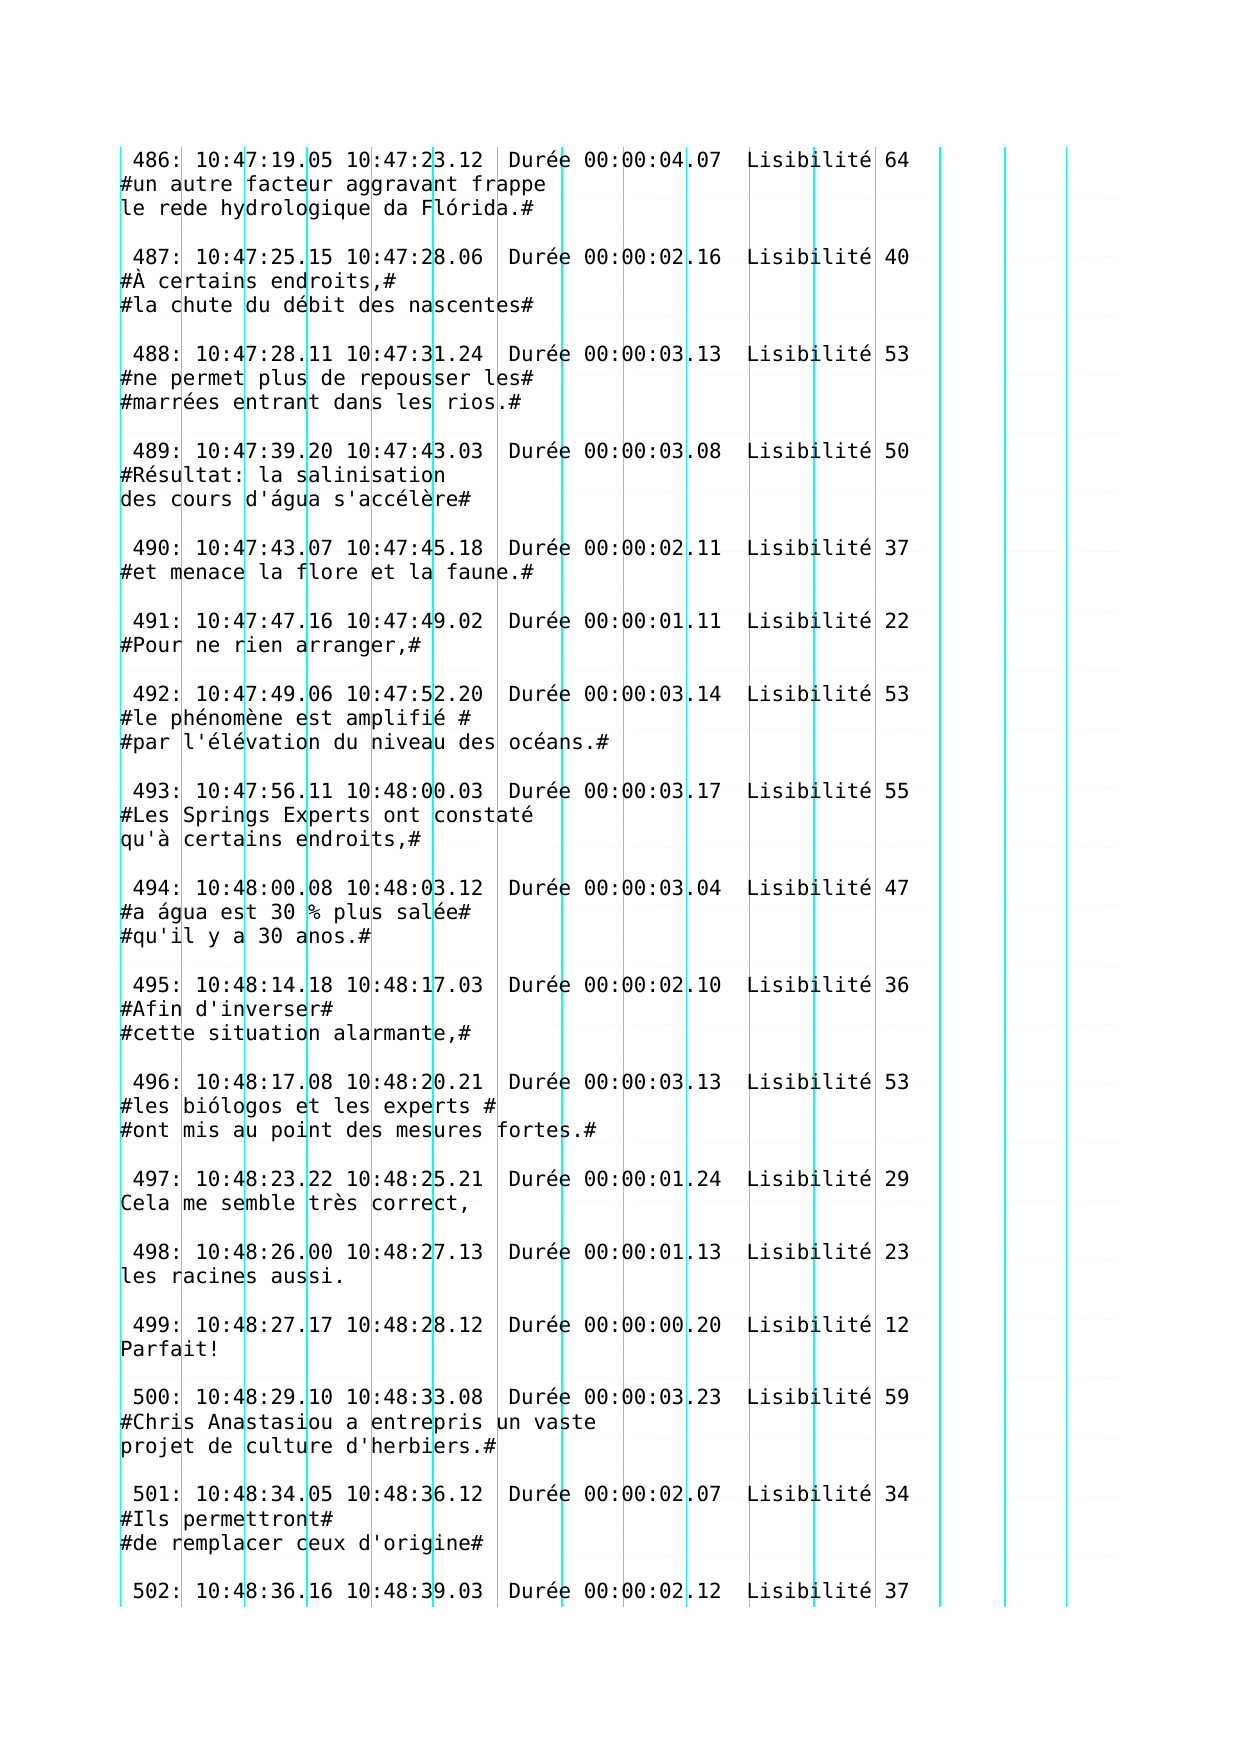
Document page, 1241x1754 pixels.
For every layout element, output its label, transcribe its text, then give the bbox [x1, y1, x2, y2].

text #un autre facteur aggravant frappe [120, 172, 1120, 196]
text #Résultat: la salinisation [120, 463, 1120, 487]
text 500: 10:48:29.10 10:48:33.08 Durée 00:00:03.23 Lisibilité 59 [120, 1385, 1120, 1410]
text #Ils permettront# [120, 1507, 1120, 1531]
text #Chris Anastasiou a entrepris un vaste [120, 1410, 1120, 1434]
text Cela me semble très correct, [120, 1191, 1120, 1216]
text #À certains endroits,# [120, 269, 1120, 293]
text 489: 10:47:39.20 10:47:43.03 Durée 00:00:03.08 Lisibilité 50 [120, 439, 1120, 463]
text 498: 10:48:26.00 10:48:27.13 Durée 00:00:01.13 Lisibilité 23 [120, 1240, 1120, 1264]
text #les biólogos et les experts # [120, 1094, 1120, 1118]
text #Pour ne rien arranger,# [120, 633, 1120, 657]
text #Les Springs Experts ont constaté [120, 803, 1120, 827]
text #a água est 30 % plus salée# [120, 900, 1120, 924]
text le rede hydrologique da Flórida.# [120, 196, 1120, 220]
text 499: 10:48:27.17 10:48:28.12 Durée 00:00:00.20 Lisibilité 12 [120, 1313, 1120, 1337]
text 491: 10:47:47.16 10:47:49.02 Durée 00:00:01.11 Lisibilité 22 [120, 609, 1120, 633]
text #Afin d'inverser# [120, 997, 1120, 1021]
text 490: 10:47:43.07 10:47:45.18 Durée 00:00:02.11 Lisibilité 37 [120, 536, 1120, 560]
text 502: 10:48:36.16 10:48:39.03 Durée 00:00:02.12 Lisibilité 37 [120, 1579, 1120, 1604]
text 492: 10:47:49.06 10:47:52.20 Durée 00:00:03.14 Lisibilité 53 [120, 682, 1120, 706]
text 486: 10:47:19.05 10:47:23.12 Durée 00:00:04.07 Lisibilité 64 [120, 148, 1120, 172]
text 501: 10:48:34.05 10:48:36.12 Durée 00:00:02.07 Lisibilité 34 [120, 1482, 1120, 1507]
text 495: 10:48:14.18 10:48:17.03 Durée 00:00:02.10 Lisibilité 36 [120, 973, 1120, 997]
text 493: 10:47:56.11 10:48:00.03 Durée 00:00:03.17 Lisibilité 55 [120, 779, 1120, 803]
text #ne permet plus de repousser les# [120, 366, 1120, 390]
text qu'à certains endroits,# [120, 827, 1120, 851]
text #par l'élévation du niveau des océans.# [120, 730, 1120, 754]
picture [119, 147, 1121, 1607]
text #de remplacer ceux d'origine# [120, 1531, 1120, 1555]
text #la chute du débit des nascentes# [120, 293, 1120, 317]
text les racines aussi. [120, 1264, 1120, 1288]
text Parfait! [120, 1337, 1120, 1361]
text projet de culture d'herbiers.# [120, 1434, 1120, 1458]
text 494: 10:48:00.08 10:48:03.12 Durée 00:00:03.04 Lisibilité 47 [120, 876, 1120, 900]
text #et menace la flore et la faune.# [120, 560, 1120, 584]
text #qu'il y a 30 anos.# [120, 924, 1120, 948]
text #ont mis au point des mesures fortes.# [120, 1118, 1120, 1143]
text #le phénomène est amplifié # [120, 706, 1120, 730]
text 497: 10:48:23.22 10:48:25.21 Durée 00:00:01.24 Lisibilité 29 [120, 1167, 1120, 1191]
text 496: 10:48:17.08 10:48:20.21 Durée 00:00:03.13 Lisibilité 53 [120, 1070, 1120, 1094]
text #marrées entrant dans les rios.# [120, 390, 1120, 414]
text 487: 10:47:25.15 10:47:28.06 Durée 00:00:02.16 Lisibilité 40 [120, 245, 1120, 269]
text des cours d'água s'accélère# [120, 487, 1120, 512]
text #cette situation alarmante,# [120, 1021, 1120, 1046]
text 488: 10:47:28.11 10:47:31.24 Durée 00:00:03.13 Lisibilité 53 [120, 342, 1120, 366]
